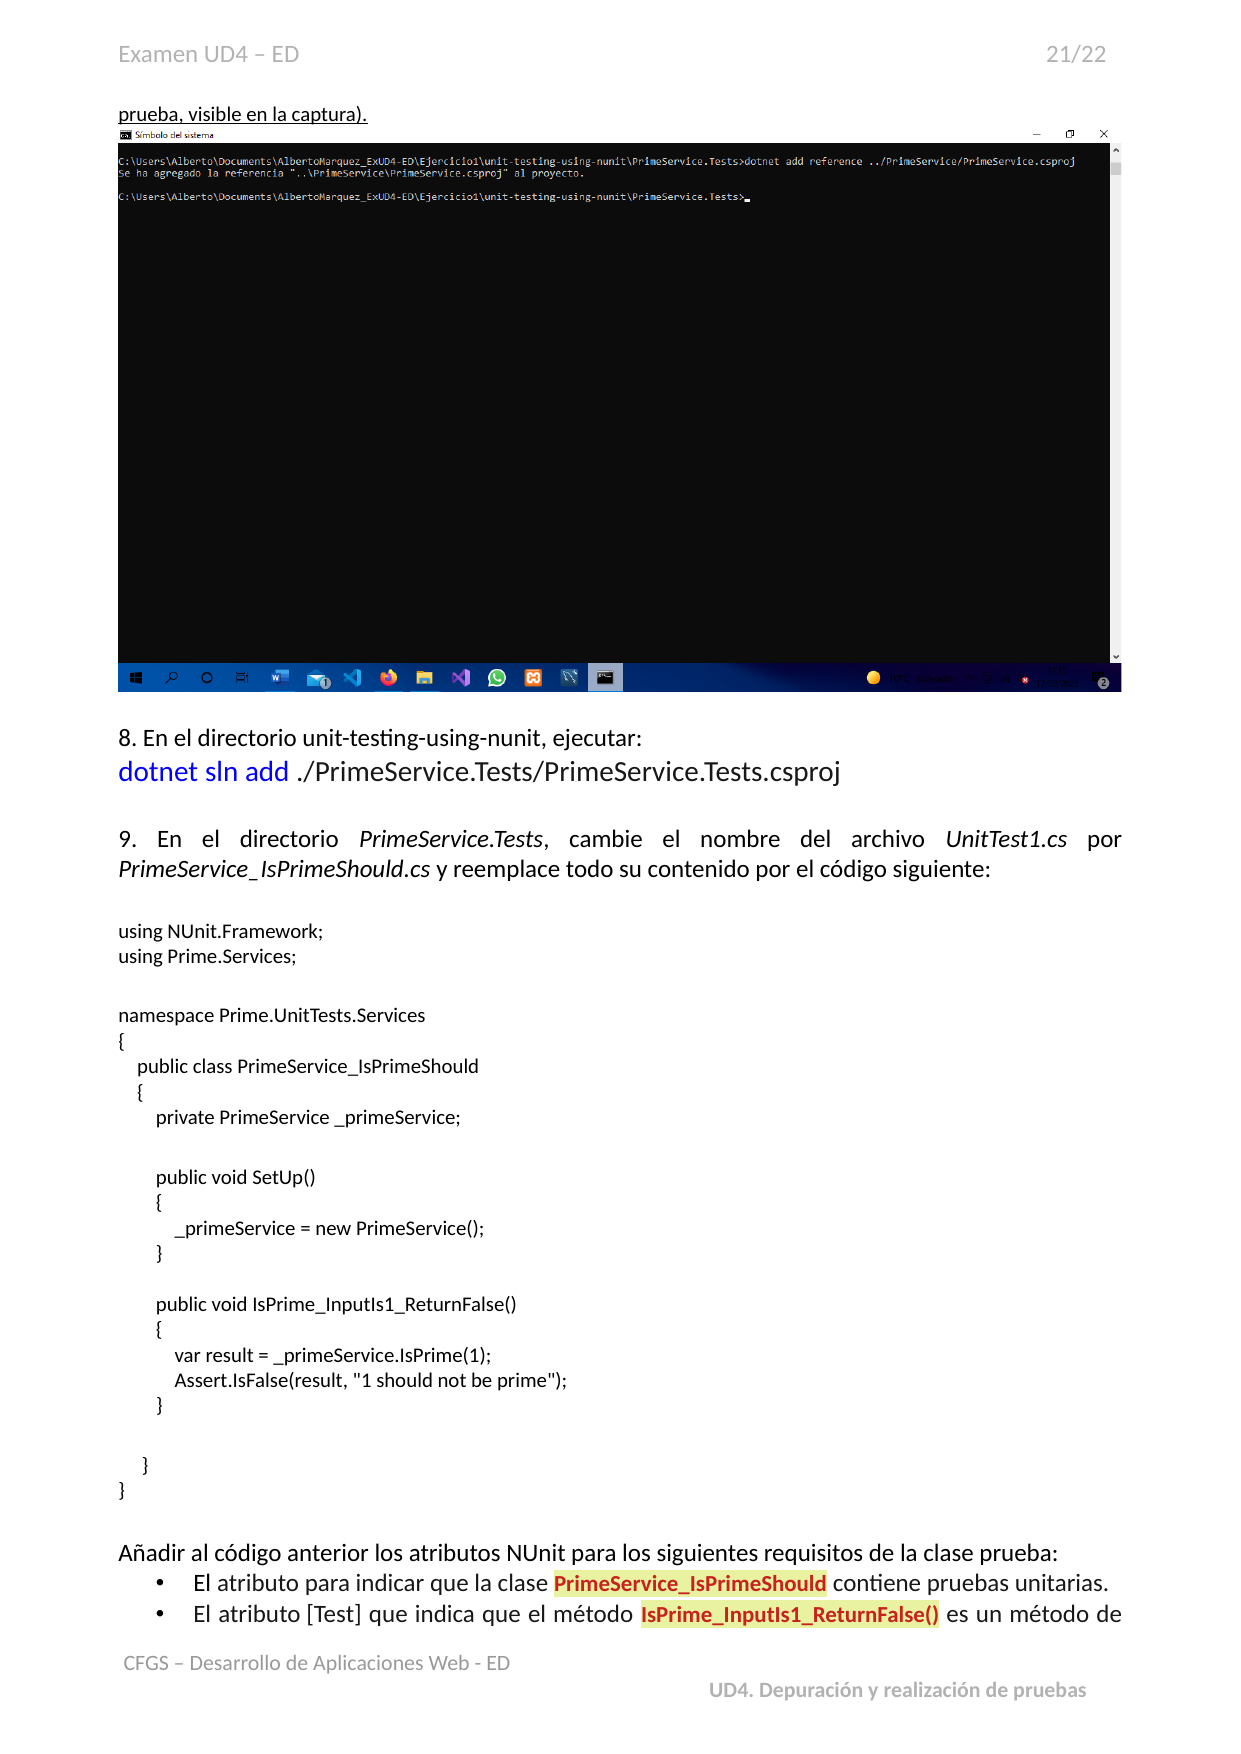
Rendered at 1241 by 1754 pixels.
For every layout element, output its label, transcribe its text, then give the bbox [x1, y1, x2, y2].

list El atributo [Test] que indica que el método IsPrime_InputIs1_ReturnFalse() es un método de [156, 1598, 1122, 1628]
text private PrimeService _primeService; [118, 1104, 1122, 1130]
text } [118, 1477, 1122, 1503]
text { [118, 1079, 1122, 1104]
text Añadir al código anterior los atributos NUnit para los siguientes requisitos de la clase prueba: [118, 1537, 1122, 1567]
text Assert.IsFalse(result, "1 should not be prime"); [118, 1367, 1122, 1393]
text } [118, 1240, 1122, 1266]
text } [118, 1393, 1122, 1418]
text namespace Prime.UnitTests.Services [118, 1003, 1122, 1028]
text { [118, 1028, 1122, 1053]
text var result = _primeService.IsPrime(1); [118, 1342, 1122, 1367]
text } [118, 1452, 1122, 1477]
text dotnet sln add ./PrimeService.Tests/PrimeService.Tests.csproj [118, 753, 1122, 789]
text public void SetUp() [118, 1164, 1122, 1189]
text 9. En el directorio PrimeService.Tests, cambie el nombre del archivo UnitTest1.cs por PrimeService_IsPrimeShould.cs y reemplace todo su contenido por el código siguiente: [118, 823, 1122, 884]
text { [118, 1189, 1122, 1215]
text public void IsPrime_InputIs1_ReturnFalse() [118, 1291, 1122, 1316]
text _primeService = new PrimeService(); [118, 1215, 1122, 1240]
text using NUnit.Framework; [118, 918, 1122, 943]
text { [118, 1316, 1122, 1342]
text using Prime.Services; [118, 943, 1122, 969]
text prueba, visible en la captura). [118, 101, 1122, 126]
text 8. En el directorio unit-testing-using-nunit, ejecutar: [118, 722, 1122, 753]
list El atributo para indicar que la clase PrimeService_IsPrimeShould contiene pruebas unitarias. [156, 1567, 1122, 1598]
text public class PrimeService_IsPrimeShould [118, 1053, 1122, 1079]
